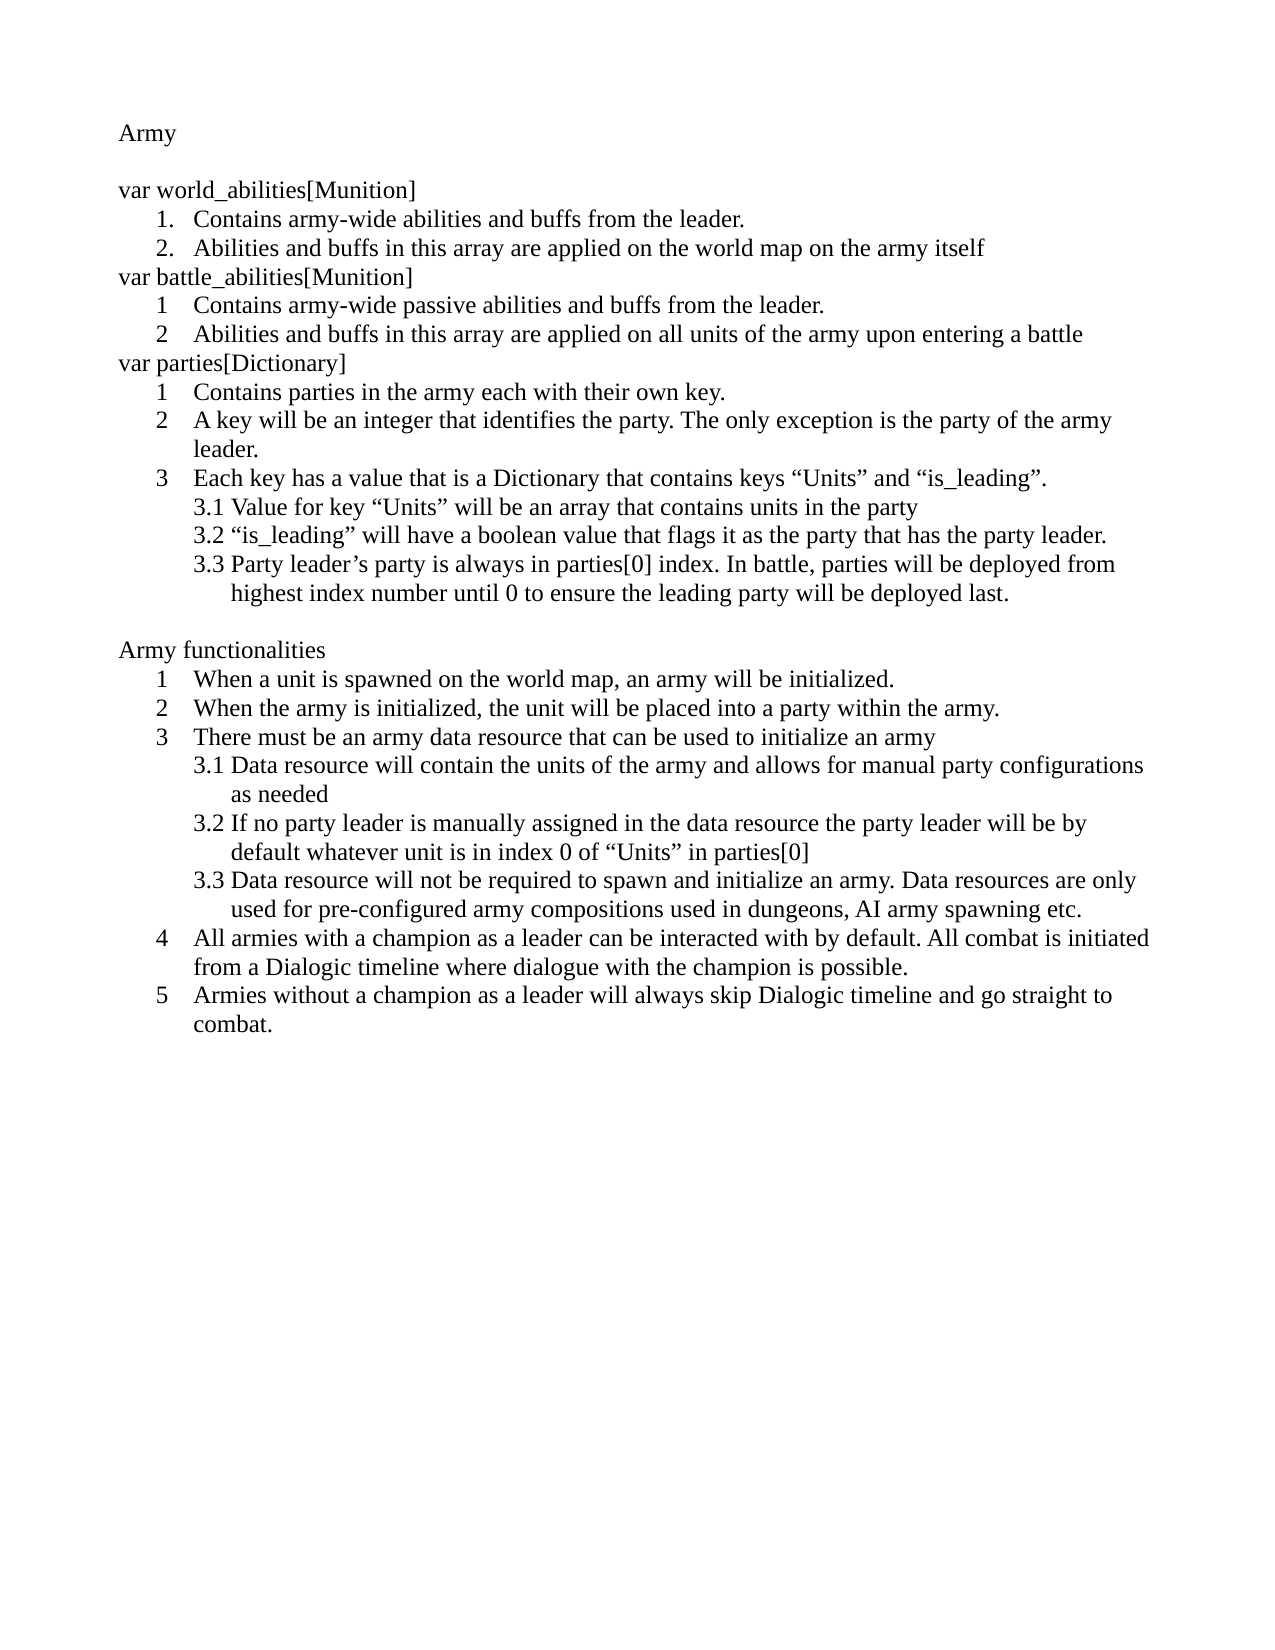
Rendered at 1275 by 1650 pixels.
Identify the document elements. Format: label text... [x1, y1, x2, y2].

list Armies without a champion as a leader will always skip Dialogic timeline and go straight to combat. [156, 981, 1157, 1038]
list Party leader’s party is always in parties[0] index. In battle, parties will be deployed from highest index number until 0 to ensure the leading party will be deployed last. [193, 549, 1157, 607]
list Data resource will contain the units of the army and allows for manual party configurations as needed [193, 751, 1157, 808]
list If no party leader is manually assigned in the data resource the party leader will be by default whatever unit is in index 0 of “Units” in parties[0] [193, 808, 1157, 866]
text var battle_abilities[Munition] [118, 262, 1157, 291]
list Contains army-wide abilities and buffs from the leader. [156, 204, 1157, 233]
list Contains parties in the army each with their own key. [156, 377, 1157, 406]
text var parties[Dictionary] [118, 348, 1157, 377]
list A key will be an integer that identifies the party. The only exception is the party of the army leader. [156, 406, 1157, 463]
list When a unit is spawned on the world map, an army will be initialized. [156, 664, 1157, 693]
list All armies with a champion as a leader can be interacted with by default. All combat is initiated from a Dialogic timeline where dialogue with the champion is possible. [156, 923, 1157, 981]
list There must be an army data resource that can be used to initialize an army [156, 722, 1157, 751]
text var world_abilities[Munition] [118, 176, 1157, 204]
list Value for key “Units” will be an array that contains units in the party [193, 492, 1157, 521]
list Each key has a value that is a Dictionary that contains keys “Units” and “is_leading”. [156, 463, 1157, 492]
text Army [118, 118, 1157, 147]
list When the army is initialized, the unit will be placed into a party within the army. [156, 693, 1157, 722]
list “is_leading” will have a boolean value that flags it as the party that has the party leader. [193, 521, 1157, 549]
text Army functionalities [118, 636, 1157, 664]
list Abilities and buffs in this array are applied on the world map on the army itself [156, 233, 1157, 262]
list Abilities and buffs in this array are applied on all units of the army upon entering a battle [156, 319, 1157, 348]
list Contains army-wide passive abilities and buffs from the leader. [156, 291, 1157, 319]
list Data resource will not be required to spawn and initialize an army. Data resources are only used for pre-configured army compositions used in dungeons, AI army spawning etc. [193, 866, 1157, 923]
